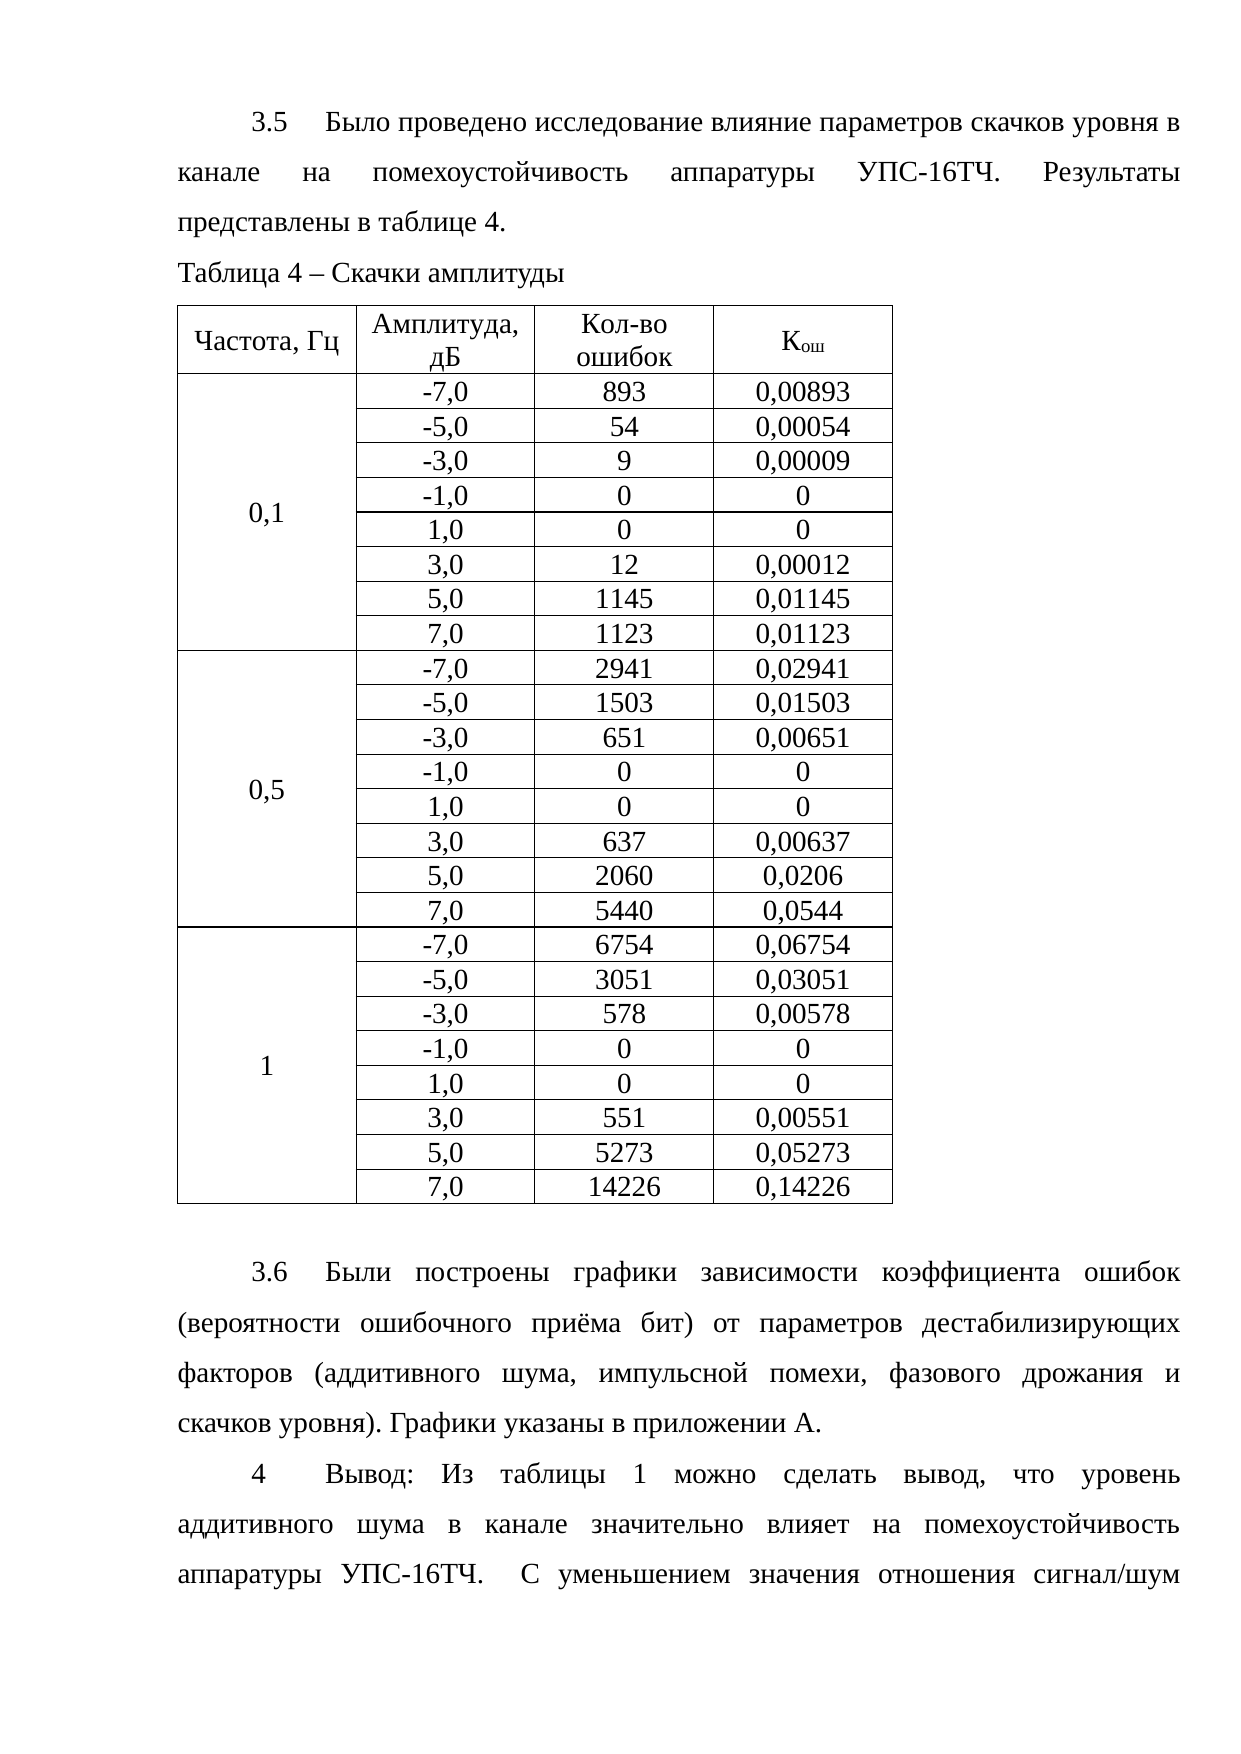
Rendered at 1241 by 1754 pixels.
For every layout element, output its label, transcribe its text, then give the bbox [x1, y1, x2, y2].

table_cell 0 [535, 789, 713, 823]
table_cell 637 [535, 824, 713, 857]
table_cell -3,0 [357, 997, 534, 1030]
table_cell 0,01123 [714, 616, 892, 650]
table_cell -1,0 [357, 478, 534, 511]
table_cell 3,0 [357, 1100, 534, 1134]
table_cell 9 [535, 443, 713, 477]
table_cell 0 [535, 478, 713, 511]
table_cell 12 [535, 547, 713, 581]
table_cell 0,03051 [714, 962, 892, 996]
table_cell 2941 [535, 651, 713, 684]
table_cell 0,05273 [714, 1135, 892, 1168]
table_cell 0 [714, 755, 892, 788]
table_cell 0 [535, 755, 713, 788]
table_cell -7,0 [357, 374, 534, 408]
table_cell 0,00893 [714, 374, 892, 408]
list Вывод: Из таблицы 1 можно сделать вывод, что уровень аддитивного шума в канале значительно влияет на помехоустойчивость аппаратуры УПС-16ТЧ. С уменьшением значения отношения сигнал/шум [177, 1456, 1181, 1590]
table_cell 5273 [535, 1135, 713, 1168]
list Было проведено исследование влияние параметров скачков уровня в канале на помехоустойчивость аппаратуры УПС-16ТЧ. Результаты представлены в таблице 4. [177, 104, 1181, 238]
table_header Амплитуда, дБ [357, 306, 534, 373]
table_cell 7,0 [357, 893, 534, 926]
table_cell 0 [535, 1031, 713, 1065]
table_cell 0,02941 [714, 651, 892, 684]
table_cell 0 [714, 1031, 892, 1065]
table_cell 0 [714, 1066, 892, 1099]
table_cell 893 [535, 374, 713, 408]
table_cell 5,0 [357, 858, 534, 892]
table_cell 0 [535, 1066, 713, 1099]
table_cell 5,0 [357, 582, 534, 615]
table_cell 0,00637 [714, 824, 892, 857]
table_cell 651 [535, 720, 713, 753]
table_cell 0,5 [178, 651, 356, 926]
table_cell 0,14226 [714, 1170, 892, 1203]
table_cell 0,00578 [714, 997, 892, 1030]
table_cell 1,0 [357, 513, 534, 546]
table_cell 3,0 [357, 824, 534, 857]
table_cell -3,0 [357, 443, 534, 477]
table_cell 0 [714, 513, 892, 546]
table_cell 0,00054 [714, 409, 892, 442]
list Были построены графики зависимости коэффициента ошибок (вероятности ошибочного приёма бит) от параметров дестабилизирующих факторов (аддитивного шума, импульсной помехи, фазового дрожания и скачков уровня). Графики указаны в приложении А. [177, 1254, 1181, 1439]
table_cell -1,0 [357, 1031, 534, 1065]
table_cell 7,0 [357, 616, 534, 650]
table_cell 5440 [535, 893, 713, 926]
table_cell 0,00012 [714, 547, 892, 581]
table_header Кош [714, 306, 892, 373]
table_cell 578 [535, 997, 713, 1030]
table_cell 0,0544 [714, 893, 892, 926]
table_cell 3,0 [357, 547, 534, 581]
table_cell 2060 [535, 858, 713, 892]
table_cell -7,0 [357, 928, 534, 961]
table_cell -5,0 [357, 409, 534, 442]
table_cell -5,0 [357, 962, 534, 996]
table_cell 0 [714, 478, 892, 511]
table_cell 551 [535, 1100, 713, 1134]
table_cell 0,00009 [714, 443, 892, 477]
table_cell -1,0 [357, 755, 534, 788]
table_cell 0,01145 [714, 582, 892, 615]
table_cell 5,0 [357, 1135, 534, 1168]
table_cell 54 [535, 409, 713, 442]
table_cell -5,0 [357, 685, 534, 719]
table_cell 1 [178, 928, 356, 1203]
table_cell -3,0 [357, 720, 534, 753]
text Таблица 4 – Скачки амплитуды [177, 255, 1181, 288]
table_cell 1,0 [357, 1066, 534, 1099]
table_cell 6754 [535, 928, 713, 961]
table_cell 0,01503 [714, 685, 892, 719]
table_cell 0 [714, 789, 892, 823]
table_cell 14226 [535, 1170, 713, 1203]
table_cell 0 [535, 513, 713, 546]
table_cell 0,00551 [714, 1100, 892, 1134]
table_cell 3051 [535, 962, 713, 996]
table_cell 7,0 [357, 1170, 534, 1203]
table_header Частота, Гц [178, 306, 356, 373]
table_header Кол-во ошибок [535, 306, 713, 373]
table_cell 0,06754 [714, 928, 892, 961]
table_cell 0,0206 [714, 858, 892, 892]
table_cell 0,00651 [714, 720, 892, 753]
table_cell 1503 [535, 685, 713, 719]
table_cell 1123 [535, 616, 713, 650]
table_cell 1145 [535, 582, 713, 615]
table_cell 1,0 [357, 789, 534, 823]
table_cell -7,0 [357, 651, 534, 684]
table_cell 0,1 [178, 374, 356, 650]
